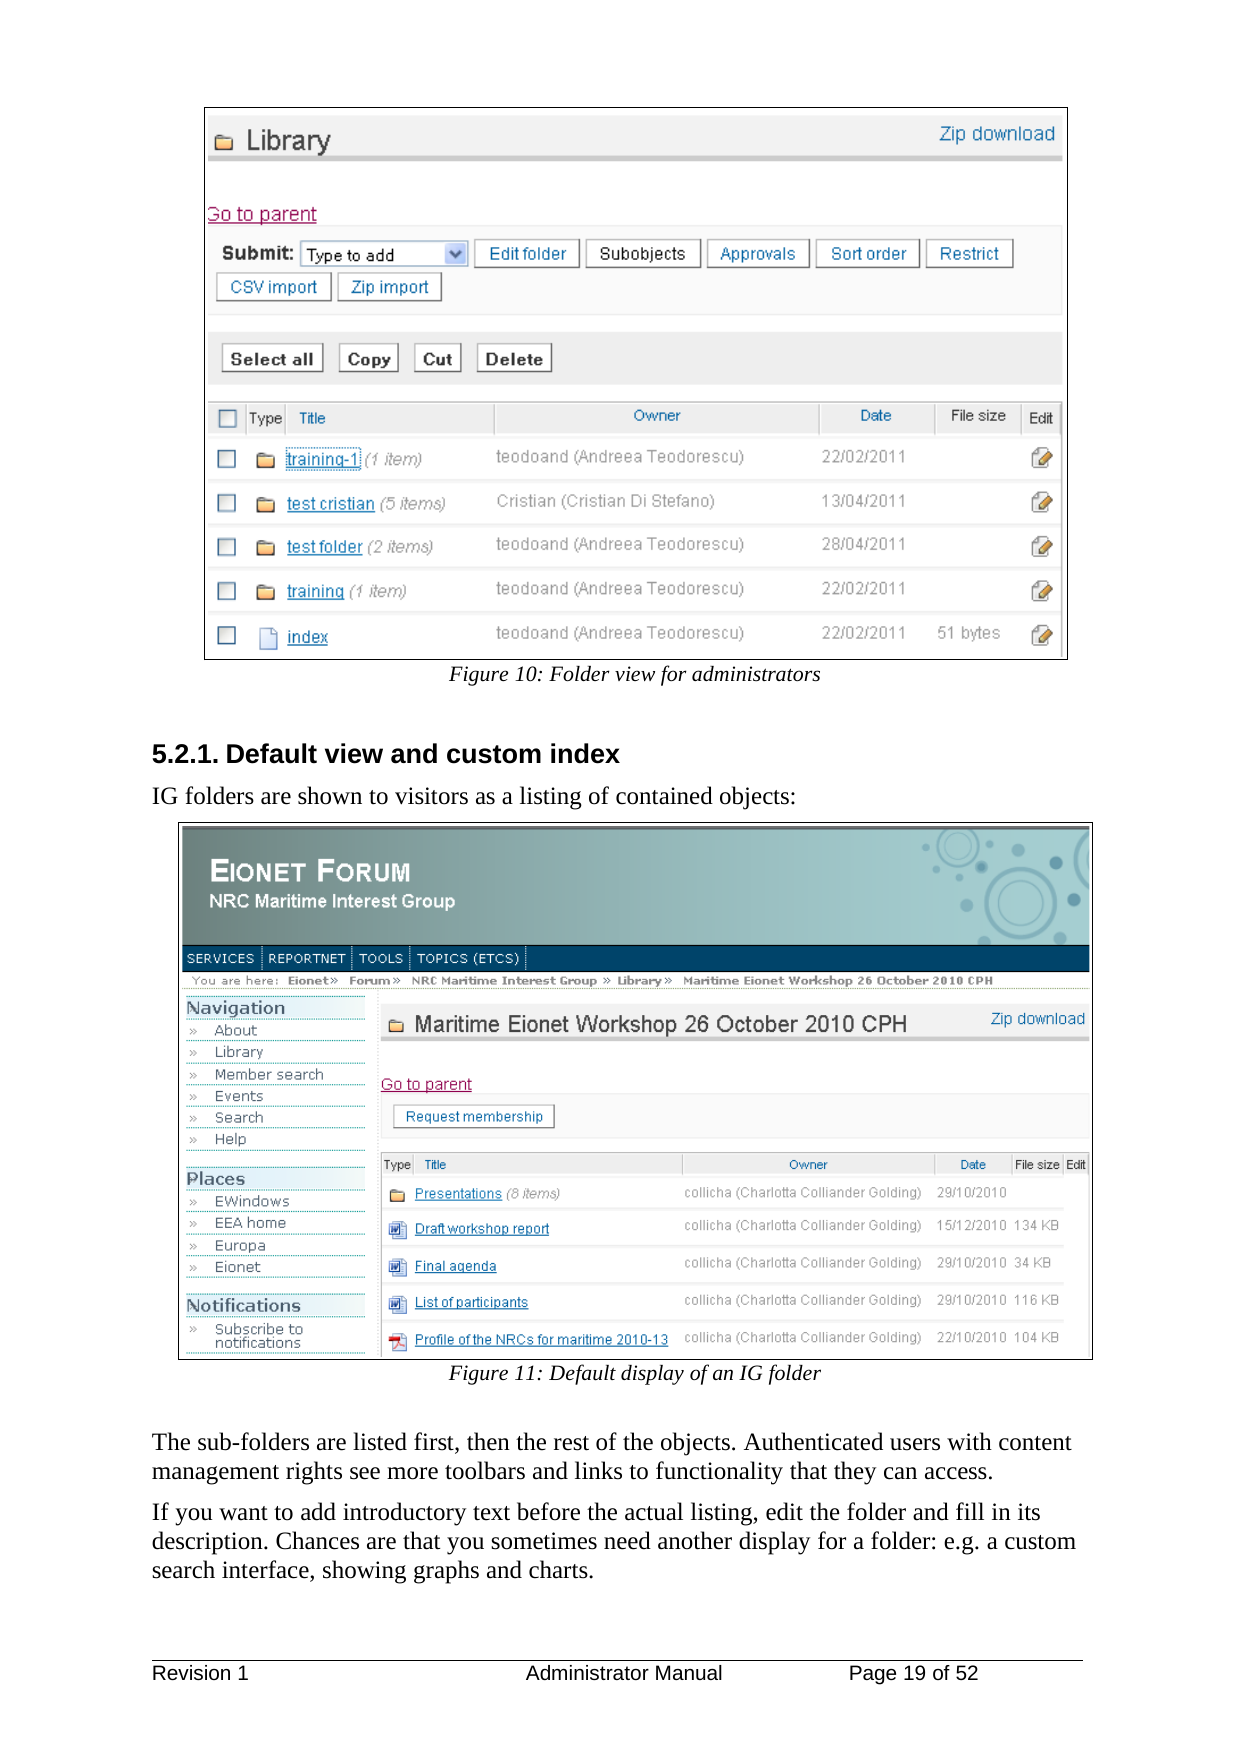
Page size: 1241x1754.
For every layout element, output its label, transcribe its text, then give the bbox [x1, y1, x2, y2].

picture [208, 111, 1064, 657]
text The sub-folders are listed first, then the rest of the objects. Authenticated users with content management rights see more toolbars and links to functionality that they can access. [152, 1427, 1120, 1485]
text [205, 108, 1067, 659]
picture [182, 826, 1090, 1357]
text [179, 823, 1092, 1359]
text Figure 11: Default display of an IG folder [178, 1360, 1093, 1386]
text Figure 10: Folder view for administrators [182, 119, 1090, 686]
text If you want to add introductory text before the actual listing, edit the folder and fill in its description. Chances are that you sometimes need another display for a folder: e.g. a custom search interface, showing graphs and charts. [152, 1496, 1120, 1584]
text IG folders are shown to visitors as a listing of contained objects: [152, 781, 1120, 810]
subtitle Default view and custom index [152, 737, 1120, 768]
